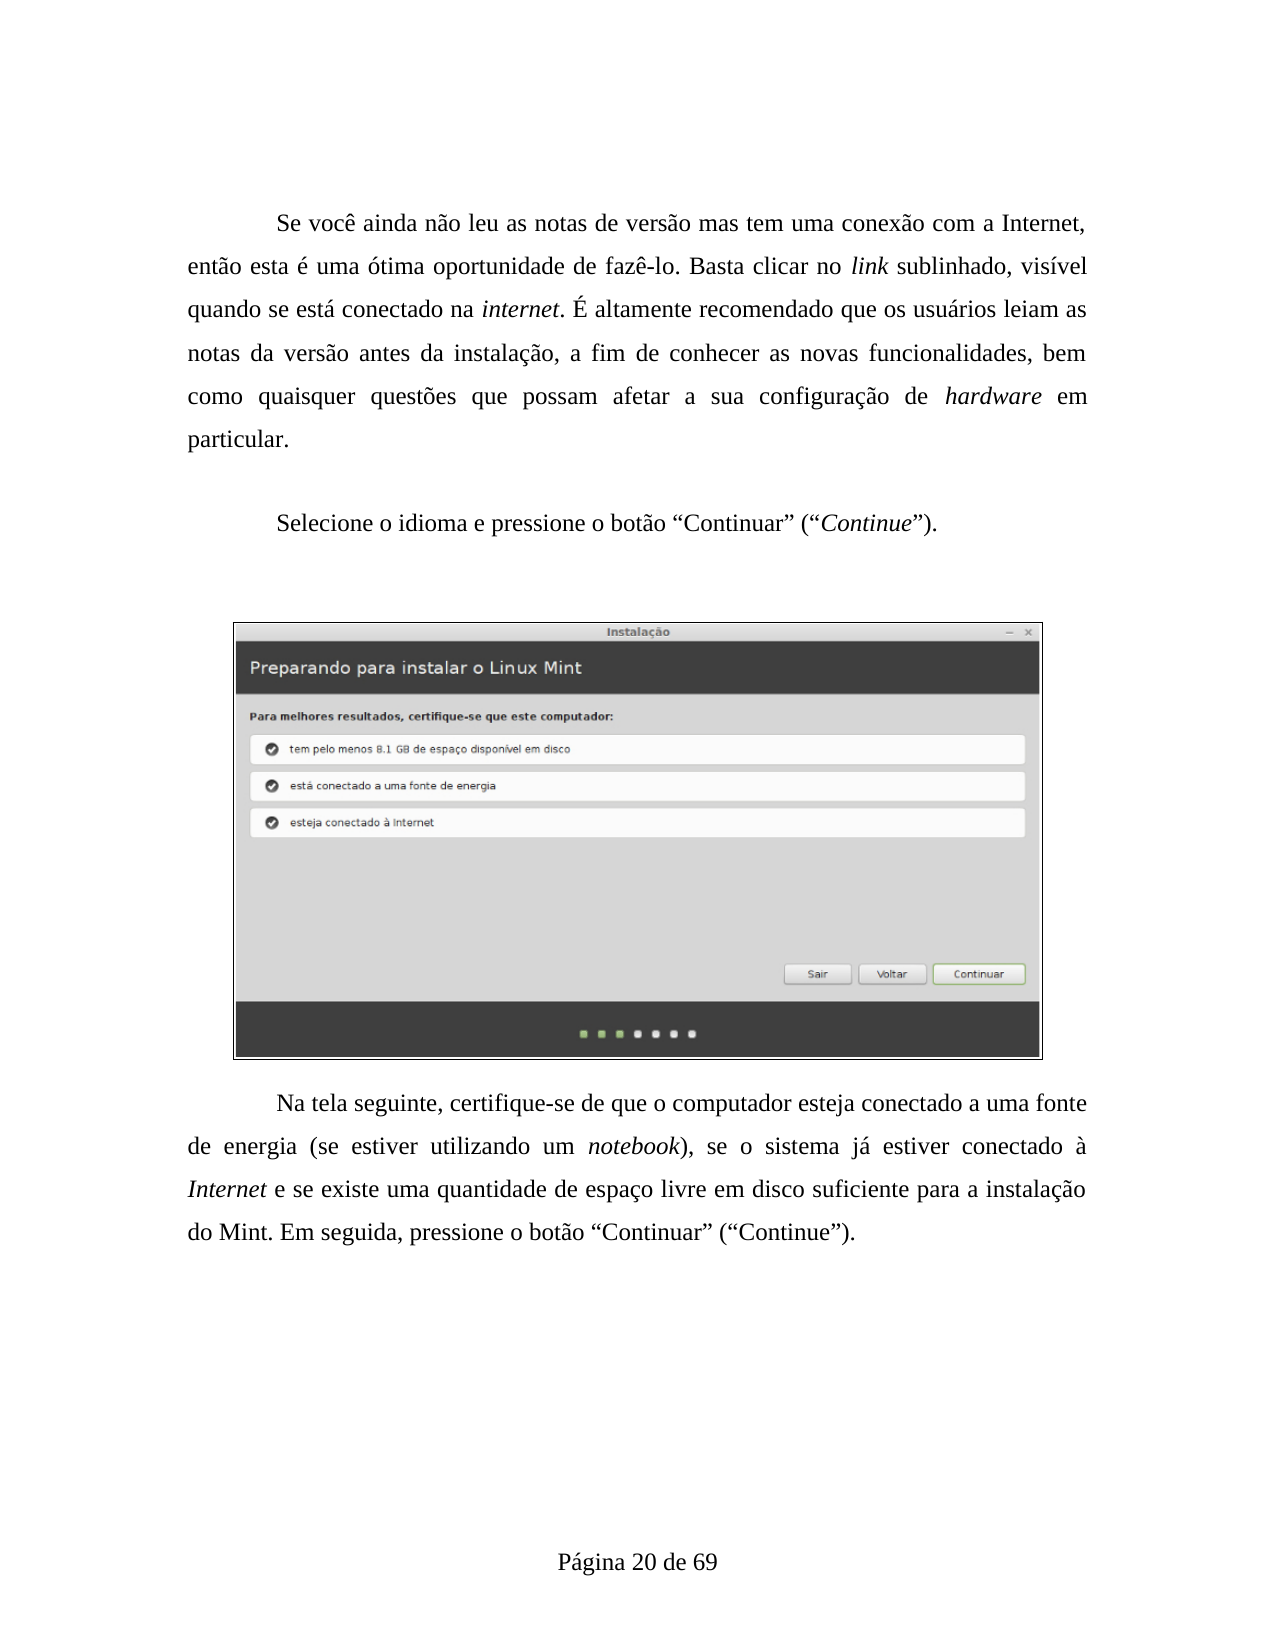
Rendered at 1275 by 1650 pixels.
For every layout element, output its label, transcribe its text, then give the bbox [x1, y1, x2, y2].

picture [235, 624, 1040, 1057]
text Na tela seguinte, certifique-se de que o computador esteja conectado a uma fonte de energia (se estiver utilizando um notebook), se o sistema já estiver conectado à Internet e se existe uma quantidade de espaço livre em disco suficiente para a instalação do Mint. Em seguida, pressione o botão “Continuar” (“Continue”). [187, 1088, 1087, 1246]
text Se você ainda não leu as notas de versão mas tem uma conexão com a Internet, então esta é uma ótima oportunidade de fazê-lo. Basta clicar no link sublinhado, visível quando se está conectado na internet. É altamente recomendado que os usuários leiam as notas da versão antes da instalação, a fim de conhecer as novas funcionalidades, bem como quaisquer questões que possam afetar a sua configuração de hardware em particular. [187, 208, 1087, 453]
text Selecione o idioma e pressione o botão “Continuar” (“Continue”). [187, 508, 1087, 537]
